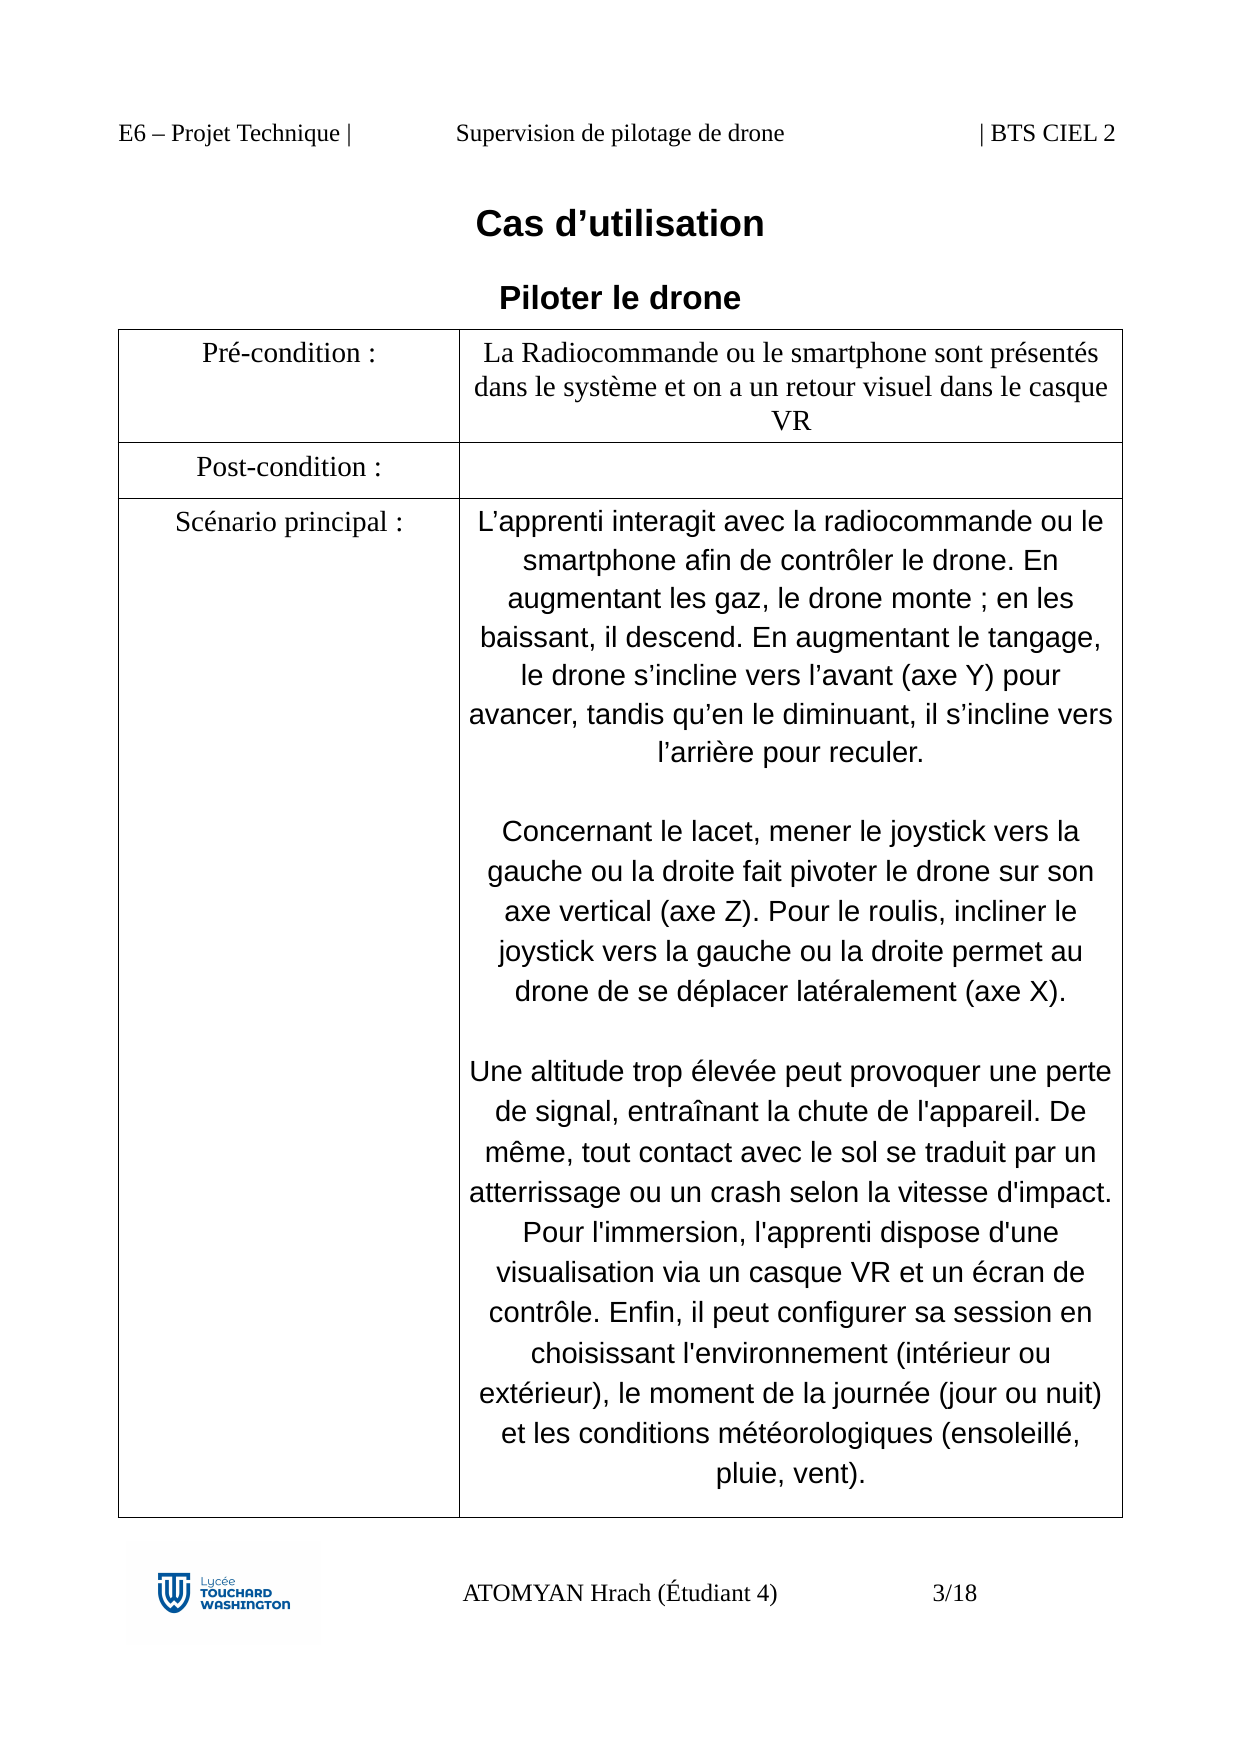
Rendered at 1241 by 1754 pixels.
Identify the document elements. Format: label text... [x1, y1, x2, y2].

subtitle Cas d’utilisation [118, 201, 1122, 244]
table_header La Radiocommande ou le smartphone sont présentés dans le système et on a un retour visuel dans le casque VR [460, 330, 1122, 442]
table_cell [460, 443, 1122, 497]
table_cell Post-condition : [119, 443, 459, 497]
subtitle Piloter le drone [118, 278, 1122, 316]
table_cell Scénario principal : [119, 499, 459, 1517]
picture [126, 1541, 322, 1645]
table_cell L’apprenti interagit avec la radiocommande ou le smartphone afin de contrôler le drone. En augmentant les gaz, le drone monte ; en les baissant, il descend. En augmentant le tangage, le drone s’incline vers l’avant (axe Y) pour avancer, tandis qu’en le diminuant, il s’incline vers l’arrière pour reculer. Concernant le lacet, mener le joystick vers la gauche ou la droite fait pivoter le drone sur son axe vertical (axe Z). Pour le roulis, incliner le joystick vers la gauche ou la droite permet au drone de se déplacer latéralement (axe X). Une altitude trop élevée peut provoquer une perte de signal, entraînant la chute de l'appareil. De même, tout contact avec le sol se traduit par un atterrissage ou un crash selon la vitesse d'impact. Pour l'immersion, l'apprenti dispose d'une visualisation via un casque VR et un écran de contrôle. Enfin, il peut configurer sa session en choisissant l'environnement (intérieur ou extérieur), le moment de la journée (jour ou nuit) et les conditions météorologiques (ensoleillé, pluie, vent). [460, 499, 1122, 1517]
table_header Pré-condition : [119, 330, 459, 442]
